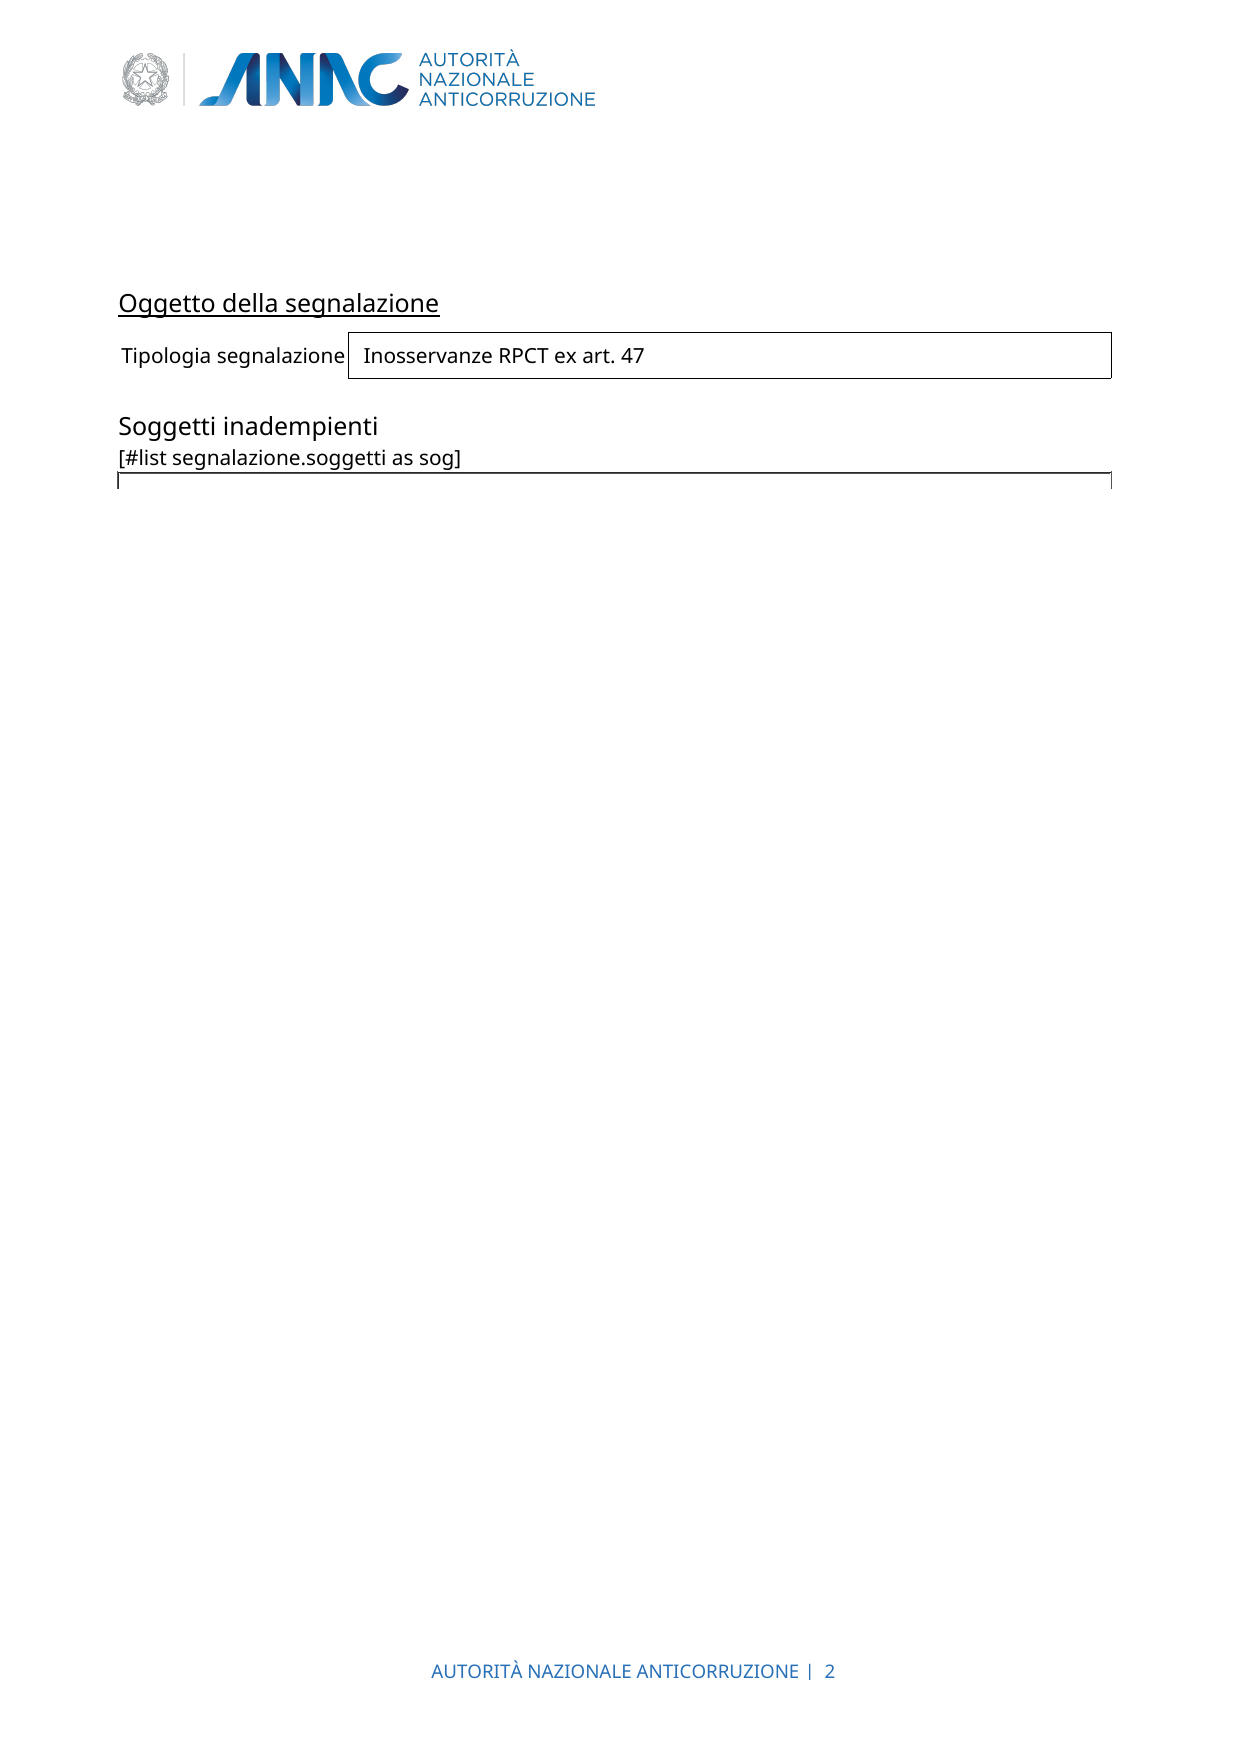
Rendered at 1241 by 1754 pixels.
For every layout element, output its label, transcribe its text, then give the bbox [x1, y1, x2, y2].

text Oggetto della segnalazione [118, 286, 1111, 320]
table_header [120, 474, 1110, 489]
table_header Inosservanze RPCT ex art. 47 [349, 333, 1111, 378]
table_header Tipologia segnalazione [118, 332, 348, 378]
text Soggetti inadempienti [118, 409, 1111, 443]
text [#list segnalazione.soggetti as sog] [118, 443, 1111, 471]
picture [122, 49, 595, 106]
